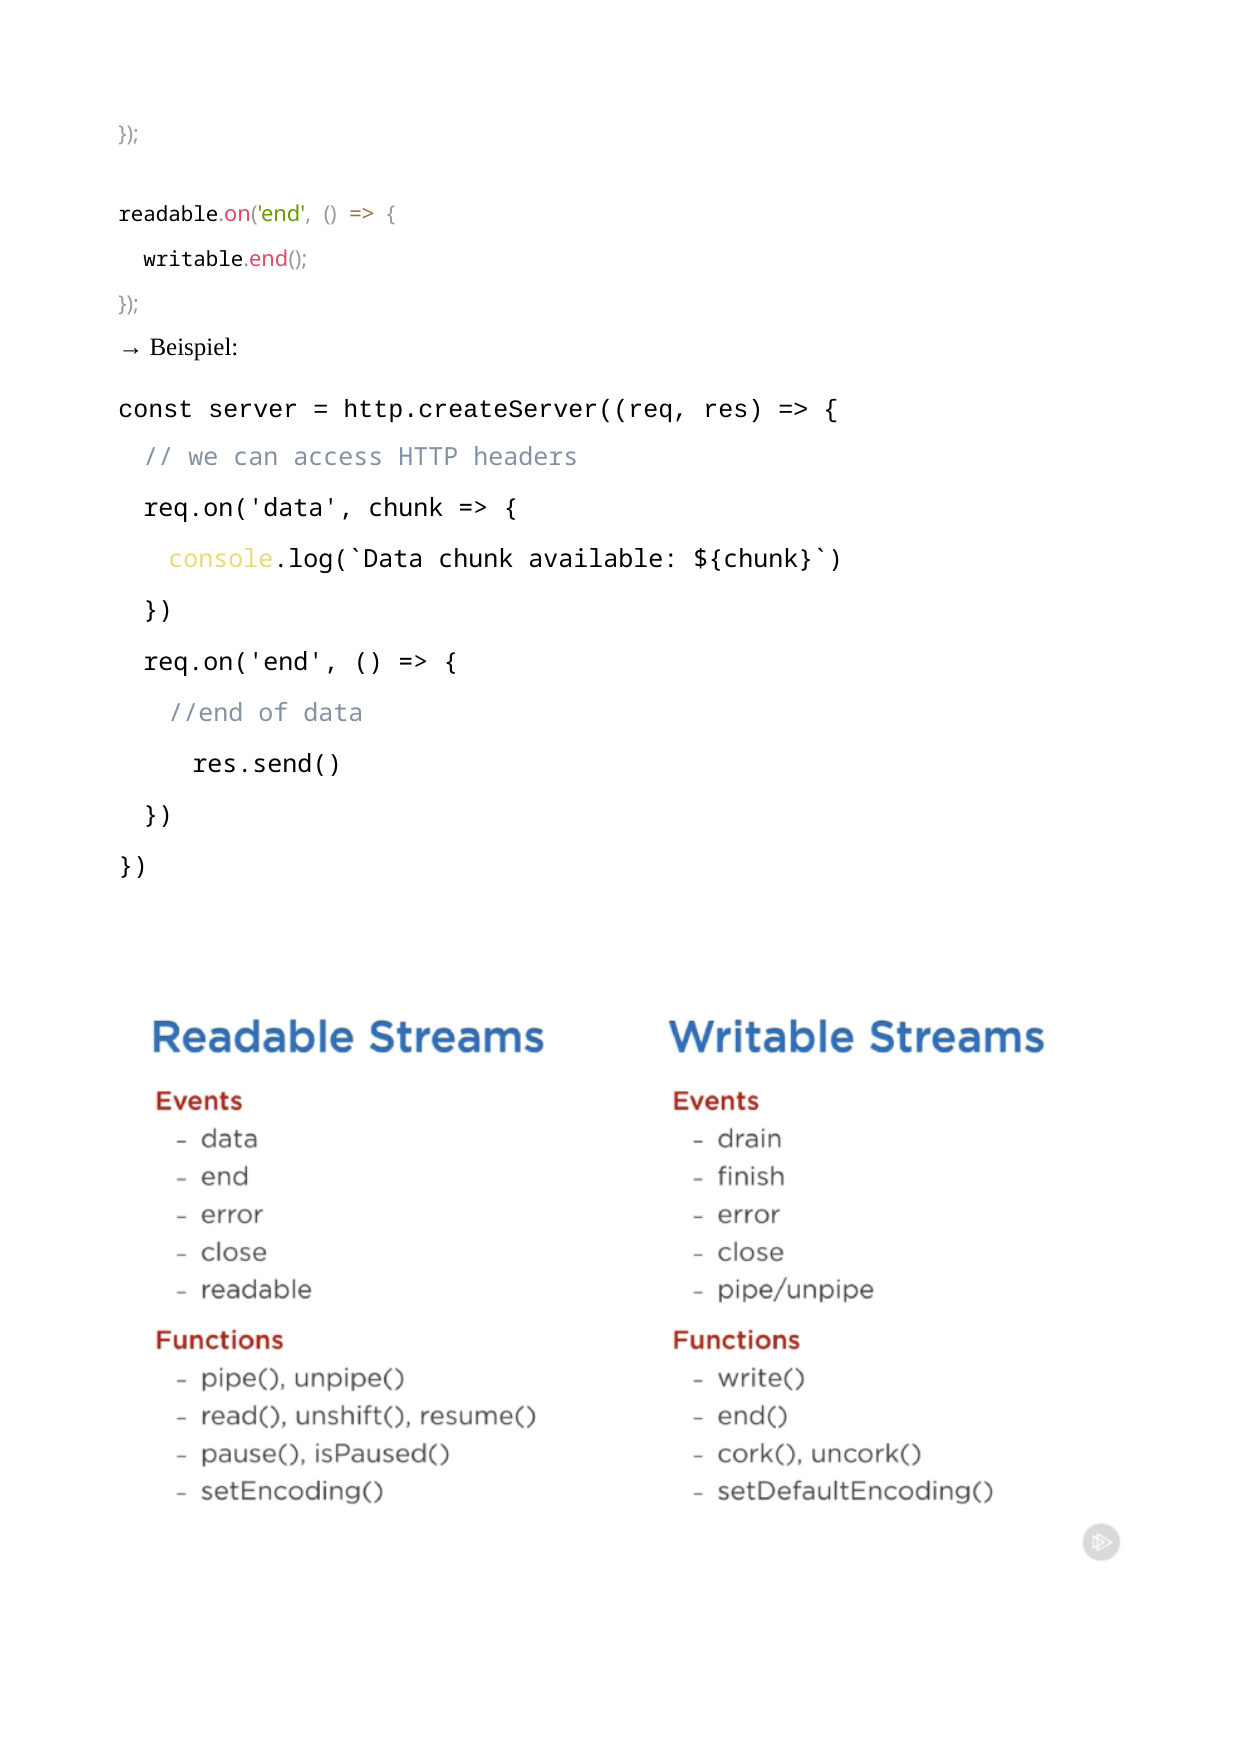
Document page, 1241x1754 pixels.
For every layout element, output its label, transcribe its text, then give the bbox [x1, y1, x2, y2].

text → Beispiel: [118, 332, 1122, 361]
text }); [118, 118, 1122, 148]
text }) [118, 796, 1122, 830]
picture [124, 992, 1129, 1569]
text console.log(`Data chunk available: ${chunk}`) [118, 541, 1122, 575]
text }); [118, 288, 1122, 317]
text const server = http.createServer((req, res) => { [118, 396, 1122, 425]
text writable.end(); [118, 243, 1122, 273]
text }) [118, 847, 1122, 881]
text }) [118, 592, 1122, 626]
text req.on('end', () => { [118, 643, 1122, 677]
text readable.on('end', () => { [118, 198, 1122, 228]
text // we can access HTTP headers [118, 439, 1122, 473]
text //end of data [118, 694, 1122, 728]
text res.send() [118, 745, 1122, 779]
text req.on('data', chunk => { [118, 490, 1122, 524]
